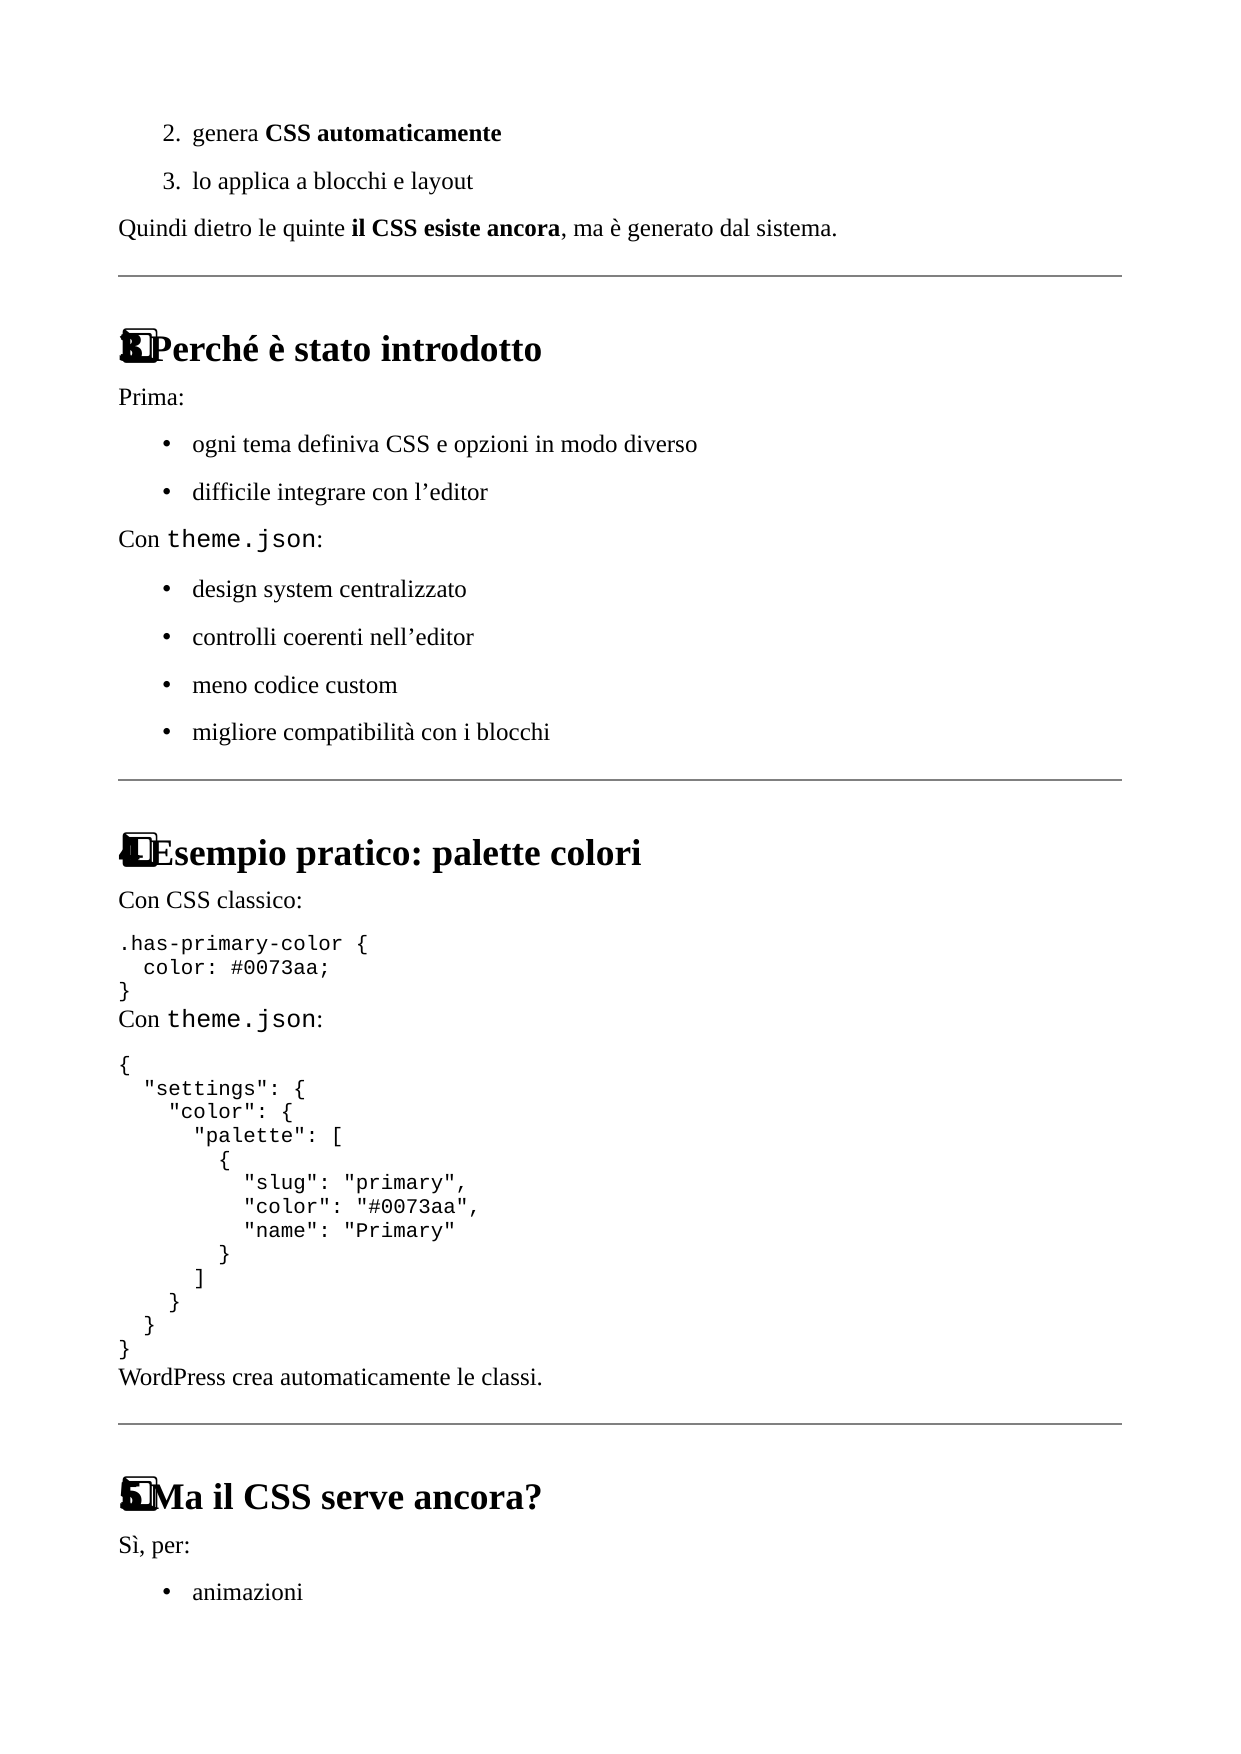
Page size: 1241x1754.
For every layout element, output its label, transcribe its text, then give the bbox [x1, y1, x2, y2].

list meno codice custom [162, 670, 1122, 698]
text "palette": [ [118, 1125, 1122, 1149]
text { [118, 1149, 1122, 1172]
subtitle 4️⃣ Esempio pratico: palette colori [118, 830, 1122, 873]
text { [118, 1054, 1122, 1078]
list controlli coerenti nell’editor [162, 622, 1122, 651]
text color: #0073aa; [118, 957, 1122, 981]
subtitle 5️⃣ Ma il CSS serve ancora? [118, 1474, 1122, 1517]
text } [118, 1291, 1122, 1314]
text Con theme.json: [118, 1004, 1122, 1035]
list lo applica a blocchi e layout [162, 166, 1122, 194]
text "color": "#0073aa", [118, 1196, 1122, 1220]
list ogni tema definiva CSS e opzioni in modo diverso [162, 429, 1122, 458]
text } [118, 1243, 1122, 1267]
text .has-primary-color { [118, 933, 1122, 957]
text ] [118, 1267, 1122, 1291]
text WordPress crea automaticamente le classi. [118, 1362, 1122, 1390]
list migliore compatibilità con i blocchi [162, 717, 1122, 746]
text Con CSS classico: [118, 886, 1122, 914]
text "settings": { [118, 1078, 1122, 1101]
text } [118, 981, 1122, 1004]
list genera CSS automaticamente [162, 118, 1122, 147]
text Sì, per: [118, 1530, 1122, 1559]
text Prima: [118, 382, 1122, 410]
list difficile integrare con l’editor [162, 477, 1122, 506]
text } [118, 1314, 1122, 1338]
text "slug": "primary", [118, 1172, 1122, 1196]
text "name": "Primary" [118, 1220, 1122, 1243]
text Quindi dietro le quinte il CSS esiste ancora, ma è generato dal sistema. [118, 213, 1122, 242]
subtitle 3️⃣ Perché è stato introdotto [118, 326, 1122, 369]
text } [118, 1338, 1122, 1362]
list animazioni [162, 1577, 1122, 1606]
text "color": { [118, 1101, 1122, 1125]
list design system centralizzato [162, 574, 1122, 603]
text Con theme.json: [118, 524, 1122, 555]
